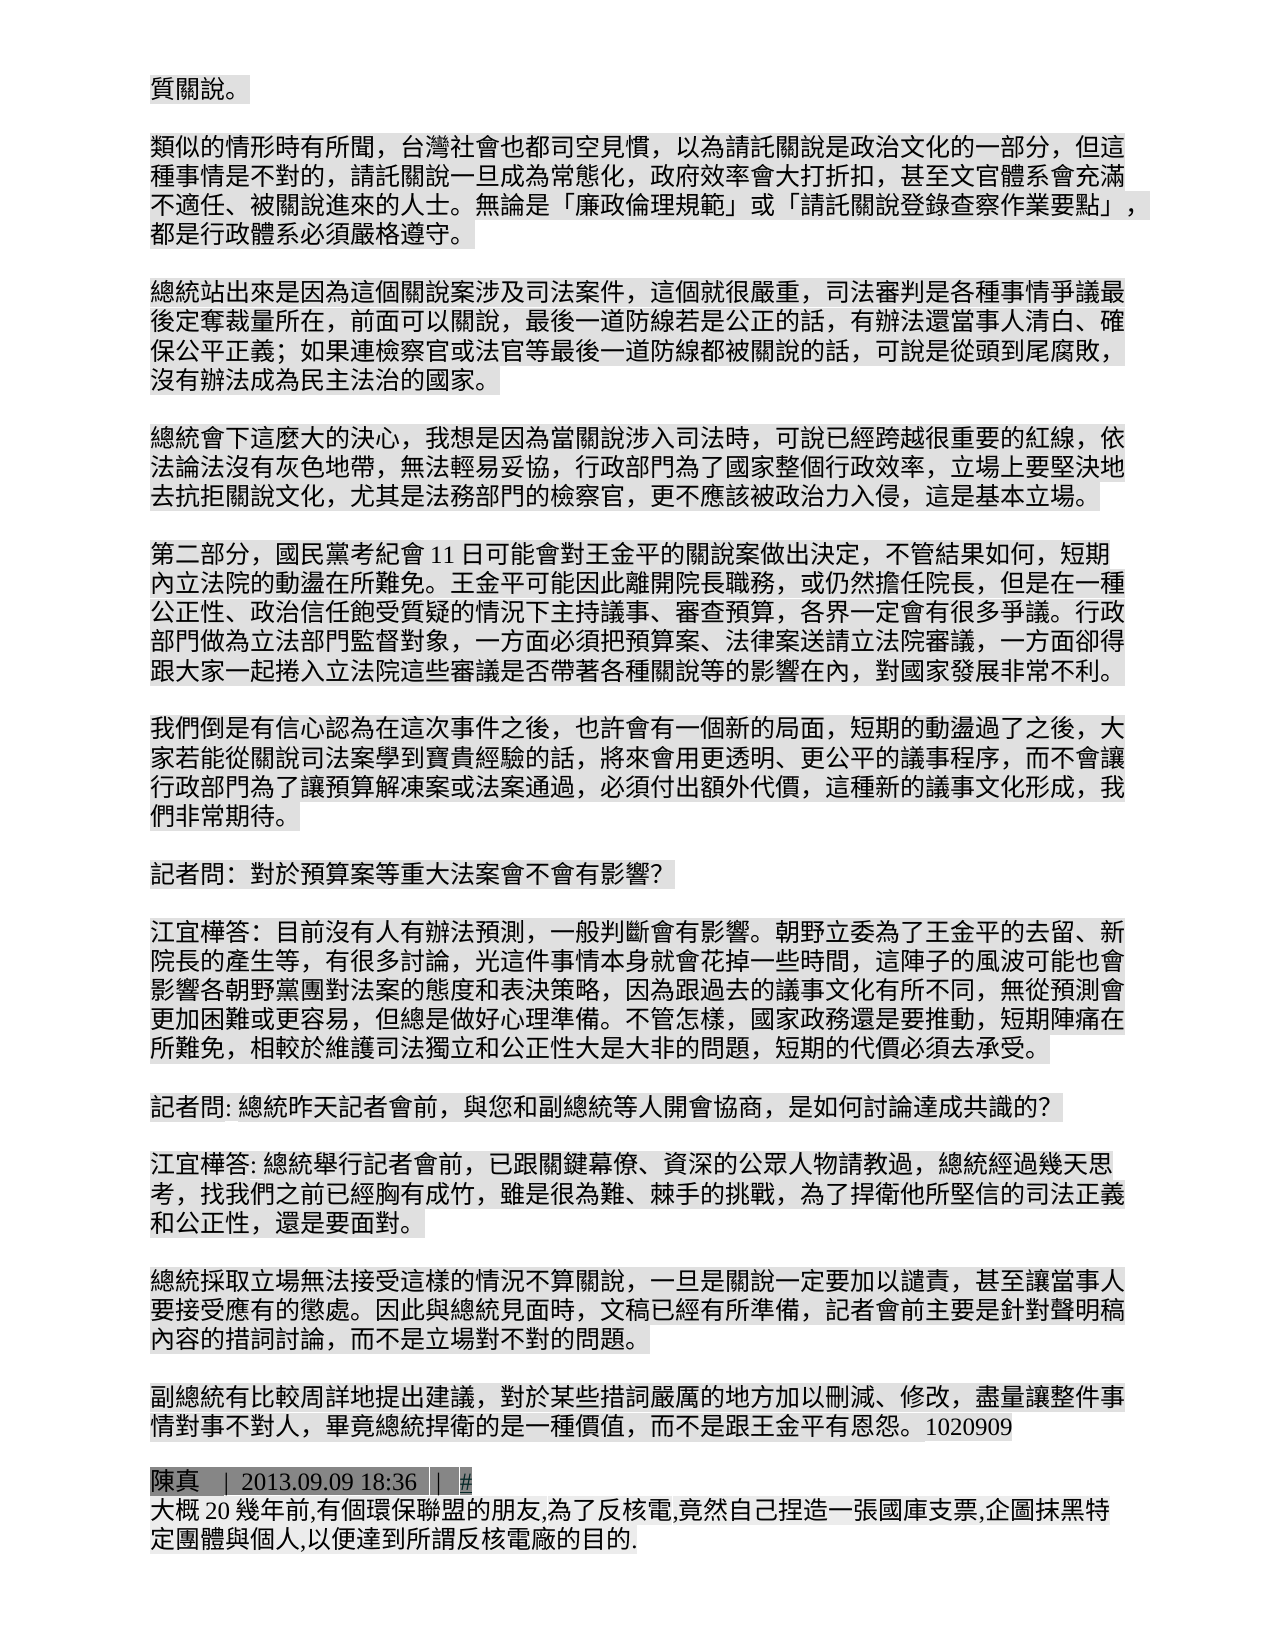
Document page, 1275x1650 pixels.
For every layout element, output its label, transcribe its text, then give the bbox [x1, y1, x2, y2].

text 大概20幾年前,有個環保聯盟的朋友,為了反核電,竟然自己捏造一張國庫支票,企圖抹黑特定團體與個人,以便達到所謂反核電廠的目的. 後來, 這張支票被證實是他自己捏造,於是被移送法辦. 當時的反對陣營,面對 "自己人" 發生這樣一件事,無不感到尷尬難堪. 但若換成現在的人渣黨,肯定會被當成 "被國民黨司法迫害的英雄",所到之處群眾夾道歡呼,然後指控外省人用司法要消滅咱台灣郎等等. 一個人,如果他支持某種運動或某個政黨或某種立場或主張,那他就應該比他的對手用更高的道德標準去看帶 "我方" 的言行才對,因為我方言行的良善正直與否,決定了我方的存在價值. 從很多地方你可以很容易就能看得出來藍綠是兩種性質上十分不相同甚至是背道而馳的人. 其中一方絲毫不在乎是非對錯,他們只在乎顏色和所謂立場. 我常覺得自己是不是在做夢,世界上怎麼會有這樣一種人! 他什麼都不在乎,就只在乎某種 "立場" 或某種膚色,某族群的優越性,或某種奇怪的意識形態. 依rorty的定義,這樣一些人叫做極右派. 極右派在黨外時代僅僅是一小撮愛國人士,但這年頭在這島上極右派竟變成一種讓你根本不敢對之不敬的幹它媽的主流. [150, 1496, 1125, 1554]
text 每搬一次家,就得頭痛一次,最大的難題之一就是我有個體積非常大功能很強的 "小耳朵",為的就是接收鳳凰衛視的節目,特別是冷暖人生.但自從七年前回到台灣,回到現實生活,我就不再看鳳凰,但我仍然每天準時錄下包括冷暖人生在內的各種節目. 將來我死了,我的筆記和各種文字可以毀掉沒關係,但冷暖人生等等節目希望可以留下來給後人看. 我自己不看,因為我還得努力向上提昇. 那些節目適合給那些生活已經提昇到某種優雅境界存款至少在八位數以上的人看,看看他們看了之後會不會良心發現,從此決定向下沉淪. 錄這些節目經常要換空白帶,在換帶子的過程中總不能閉著眼睛,所以不小心就會看到一些片段,仍然相當危險. 例如前天看到一個節目,也許是 "皇牌大放送",標題大約是阿富汗百年滄桑. 片中訪問一名研究阿富汗的專書作者,他說,過去在神學士即塔利班政權時代,人們有糾紛,告上法院,誰有理,法院就會判誰贏,以 "理" 字為判斷依據,而不會管你是王公貴族或貧富貴賤. 但是,以美國為首的民主解放者來了之後,法院完全走樣了,就跟台灣一樣,有錢判生,無錢判死,衙門八字開,有理無錢莫進來.那位研究者說,法院變成一個以收賄索賄金額大小來決定誰是誰非之地. 他說,這讓阿富汗人很反感. 他還說,派出去攻打神學士的士兵,心裏總是想著:媽的!我的錢都給這些當官的人偷走了,而我卻還要為他們賣命去消滅他們的敵人. 作者說,神學士的影響力因此與日俱增,越來越受到民心的擁護. 這讓我想起小時候曾經從我媽媽那裏聽來的一個故事,她說,陳儀行政長官來接收台灣時,對台灣同胞說,我們國民政府非常清廉,絕不會收紅包. 我媽說,當時大家有聽沒有懂,互相探詢什麼是紅包? 老一輩的人懷念日本,說它種種的好,其中一就是日本的司法公正許多,官員民代也不貪. 特別是司法,公正性非常重要,因為它是社會秩序與正義的最後一道防線. 但你相信台灣的司法嗎? 十個有九個不信. 奇怪的是,大家都不喜歡特權,不喜歡關說,卻又拼命搞特權拼命關說,就連許多公立醫院或衛生所想進去當醫生或當護士,都得靠大筆鈔票甚至上百萬搞賄賂,或是拿錢給民代請他關說,不但絲毫不覺得可恥,甚至還會以自己的 "關係" 好 "人脈" 廣, 感到驕傲. 台灣政治人物我幾乎每一個都知之甚詳,稱得上乾淨正直的並不多(馬英九當然是其中之一,江宜樺也是,蕭萬長,王建（火宣）等等都是,他們政績如何是另一回事,但他們乾淨,文明,正直,重視制度原則),其他政治人物大多臭不可聞,甚至許多簡直就是人渣等級. 不可思議的是,這些政治人渣通常很紅,像明星似的,呼風喚雨,群眾吆喝追隨. 陳真 ====================== 江宜樺談王金平涉關說案摘要 中央社 – 2013年9月9日 （中央社記者劉麗榮台北9日電）行政院長江宜樺今天接受中央社記者電話訪問，對立法院長王金平涉及關說案發表看法，重要內容摘要如下： 記者問: 立法院長王金平捲入關說案，總統馬英九昨天親自召開記者會發表沉重聲明，王金平可能面臨下台，您會不會擔心因此影響預算案等重大法案未來在立院的推動？ 江宜樺答：分兩個部分來講，第一個就是總統記者會，我和吳副總統都有一起出席，總統做的決定，整個行政團隊都支持。之所以會全力支持總統，是因為總統站在維護台灣民主法治的立場，同時為了捍衛司法審判跟檢調的公正獨立性，為了捍衛司法獨立，因此總統在面臨這麼為難的情況下，還是勇敢面對。 行政團隊對於具體的關說文化，本來就非常重視。大家都還記得，總統在第一任期剛上任不久，通過廉政倫理規範，對於公務員如何拒絕包括關說在內的不法情事，本來就有宣示性規定；去年爆發林益世弊案後，進一步訂定「請託關說登錄查察作業要點」，不管是來自民意代表，或是行政體系長官的關說，一律都要登錄，登錄的目的是為了證明自己的清白。 如果有登錄，且沒有從事對方請託的事情，一旦有人揭發，可以登錄來證明沒有去做；反之，沒有登錄而被揭發，就會百口莫辯，即使沒有做，也會被人懷疑。 請託關說風氣在國內十分盛行，平時，行政機關就會接到來自各方的請託關說，包括人事案、採購案和補助款。 這些請託關說，某些還在法律合法考量範圍，如果推薦的優秀人選，不會說是非法的，這是各方舉才的範圍之一；但如果對方非常強勢要求，威脅如果不用人就要刪預算，就屬惡質關說。 類似的情形時有所聞，台灣社會也都司空見慣，以為請託關說是政治文化的一部分，但這種事情是不對的，請託關說一旦成為常態化，政府效率會大打折扣，甚至文官體系會充滿不適任、被關說進來的人士。無論是「廉政倫理規範」或「請託關說登錄查察作業要點」，都是行政體系必須嚴格遵守。 總統站出來是因為這個關說案涉及司法案件，這個就很嚴重，司法審判是各種事情爭議最後定奪裁量所在，前面可以關說，最後一道防線若是公正的話，有辦法還當事人清白、確保公平正義；如果連檢察官或法官等最後一道防線都被關說的話，可說是從頭到尾腐敗，沒有辦法成為民主法治的國家。 總統會下這麼大的決心，我想是因為當關說涉入司法時，可說已經跨越很重要的紅線，依法論法沒有灰色地帶，無法輕易妥協，行政部門為了國家整個行政效率，立場上要堅決地去抗拒關說文化，尤其是法務部門的檢察官，更不應該被政治力入侵，這是基本立場。 第二部分，國民黨考紀會11日可能會對王金平的關說案做出決定，不管結果如何，短期內立法院的動盪在所難免。王金平可能因此離開院長職務，或仍然擔任院長，但是在一種公正性、政治信任飽受質疑的情況下主持議事、審查預算，各界一定會有很多爭議。行政部門做為立法部門監督對象，一方面必須把預算案、法律案送請立法院審議，一方面卻得跟大家一起捲入立法院這些審議是否帶著各種關說等的影響在內，對國家發展非常不利。 我們倒是有信心認為在這次事件之後，也許會有一個新的局面，短期的動盪過了之後，大家若能從關說司法案學到寶貴經驗的話，將來會用更透明、更公平的議事程序，而不會讓行政部門為了讓預算解凍案或法案通過，必須付出額外代價，這種新的議事文化形成，我們非常期待。 記者問：對於預算案等重大法案會不會有影響？ 江宜樺答：目前沒有人有辦法預測，一般判斷會有影響。朝野立委為了王金平的去留、新院長的產生等，有很多討論，光這件事情本身就會花掉一些時間，這陣子的風波可能也會影響各朝野黨團對法案的態度和表決策略，因為跟過去的議事文化有所不同，無從預測會更加困難或更容易，但總是做好心理準備。不管怎樣，國家政務還是要推動，短期陣痛在所難免，相較於維護司法獨立和公正性大是大非的問題，短期的代價必須去承受。 記者問: 總統昨天記者會前，與您和副總統等人開會協商，是如何討論達成共識的？ 江宜樺答: 總統舉行記者會前，已跟關鍵幕僚、資深的公眾人物請教過，總統經過幾天思考，找我們之前已經胸有成竹，雖是很為難、棘手的挑戰，為了捍衛他所堅信的司法正義和公正性，還是要面對。 總統採取立場無法接受這樣的情況不算關說，一旦是關說一定要加以譴責，甚至讓當事人要接受應有的懲處。因此與總統見面時，文稿已經有所準備，記者會前主要是針對聲明稿內容的措詞討論，而不是立場對不對的問題。 副總統有比較周詳地提出建議，對於某些措詞嚴厲的地方加以刪減、修改，盡量讓整件事情對事不對人，畢竟總統捍衛的是一種價值，而不是跟王金平有恩怨。1020909 [150, 75, 1125, 1442]
text 陳真 | 2013.09.09 18:36 | # [150, 1467, 1125, 1496]
